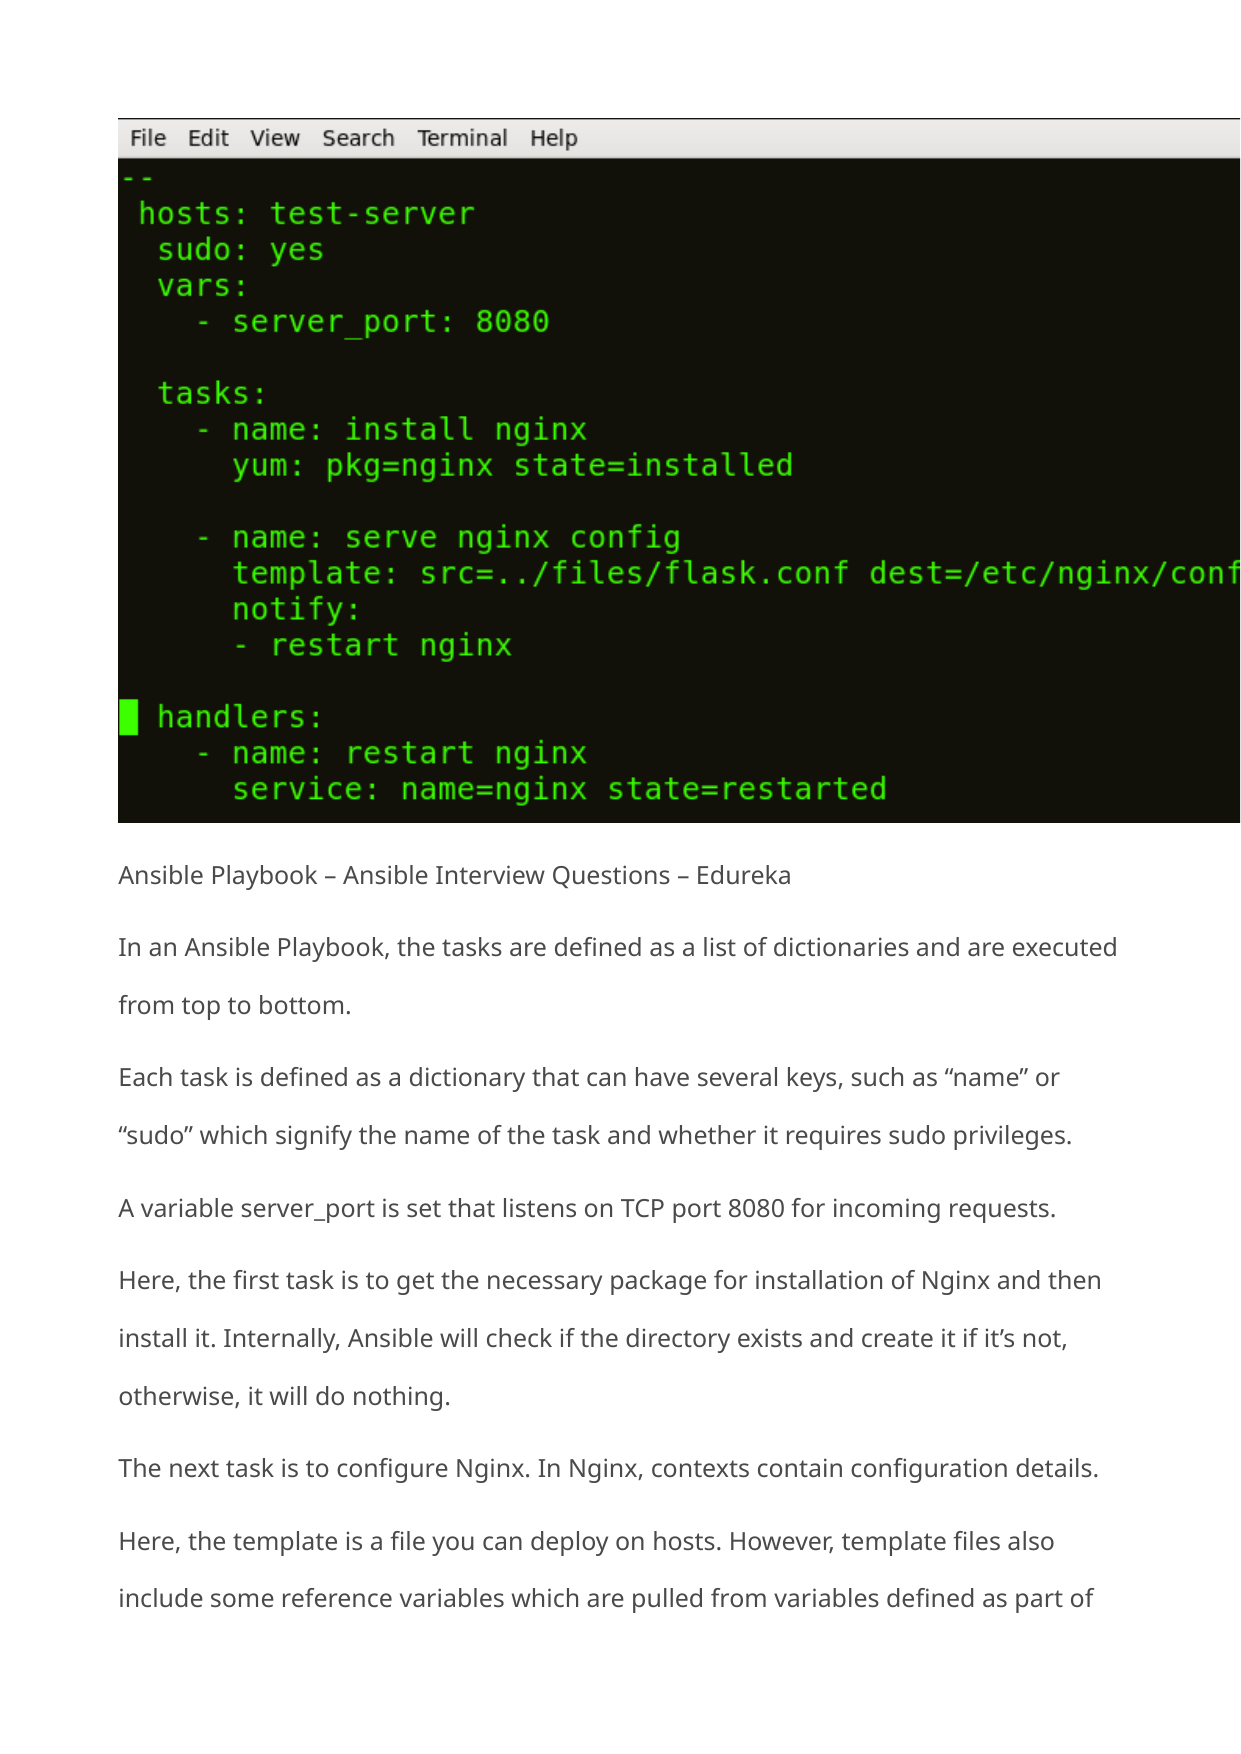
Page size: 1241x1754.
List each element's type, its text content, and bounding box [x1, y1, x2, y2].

text Ansible Playbook – Ansible Interview Questions – Edureka [118, 857, 1122, 892]
text Each task is defined as a dictionary that can have several keys, such as “name” or “sudo” which signify the name of the task and whether it requires sudo privileges. [118, 1060, 1122, 1152]
text The next task is to configure Nginx. In Nginx, contexts contain configuration details. [118, 1451, 1122, 1485]
text Here, the first task is to get the necessary package for installation of Nginx and then install it. Internally, Ansible will check if the directory exists and create it if it’s not, otherwise, it will do nothing. [118, 1263, 1122, 1412]
picture [118, 118, 1241, 823]
text In an Ansible Playbook, the tasks are defined as a list of dictionaries and are executed from top to bottom. [118, 930, 1122, 1022]
text Here, the template is a file you can deploy on hosts. However, template files also include some reference variables which are pulled from variables defined as part of [118, 1523, 1122, 1615]
text A variable server_port is set that listens on TCP port 8080 for incoming requests. [118, 1190, 1122, 1224]
